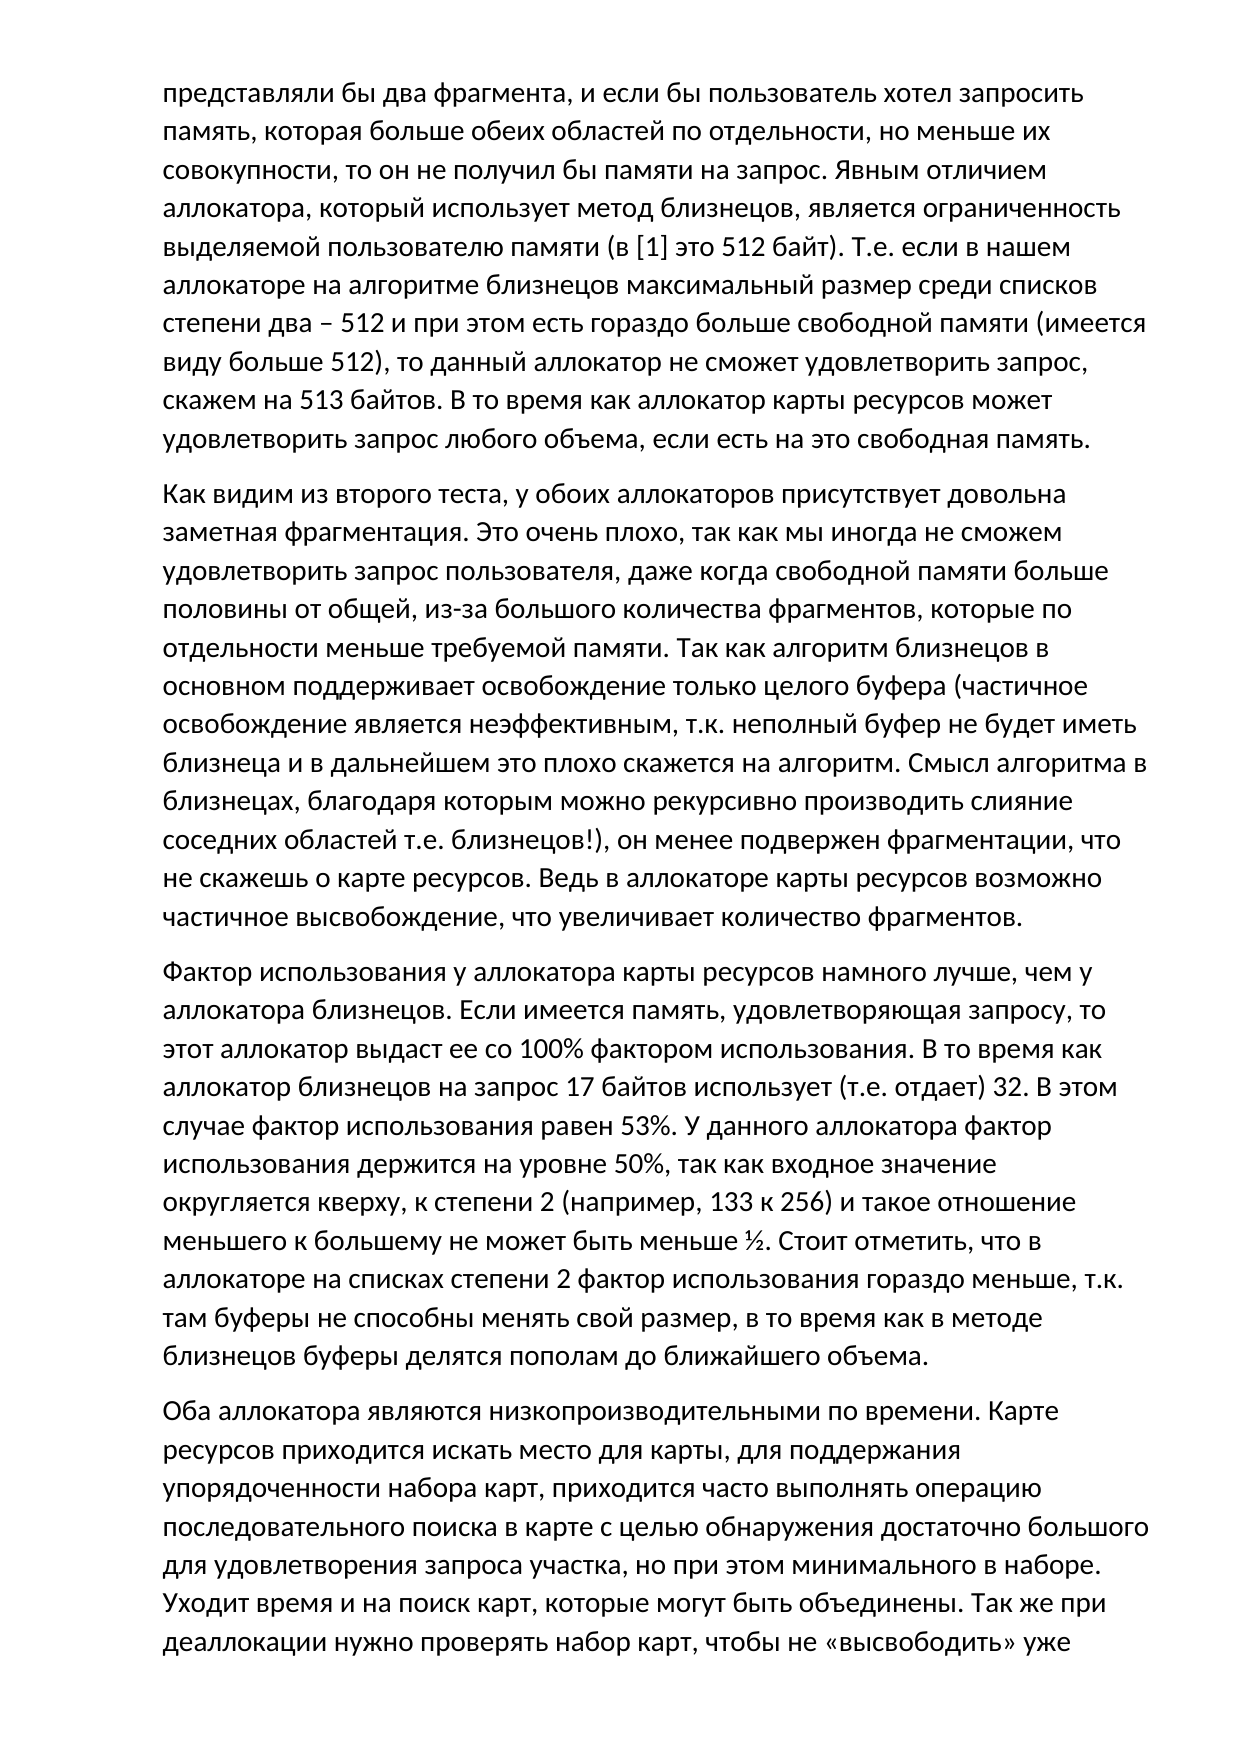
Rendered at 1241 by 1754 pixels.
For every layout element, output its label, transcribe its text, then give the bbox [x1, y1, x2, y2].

text Как видим из второго теста, у обоих аллокаторов присутствует довольна заметная фрагментация. Это очень плохо, так как мы иногда не сможем удовлетворить запрос пользователя, даже когда свободной памяти больше половины от общей, из-за большого количества фрагментов, которые по отдельности меньше требуемой памяти. Так как алгоритм близнецов в основном поддерживает освобождение только целого буфера (частичное освобождение является неэффективным, т.к. неполный буфер не будет иметь близнеца и в дальнейшем это плохо скажется на алгоритм. Смысл алгоритма в близнецах, благодаря которым можно рекурсивно производить слияние соседних областей т.е. близнецов!), он менее подвержен фрагментации, что не скажешь о карте ресурсов. Ведь в аллокаторе карты ресурсов возможно частичное высвобождение, что увеличивает количество фрагментов. [162, 475, 1152, 933]
text Оба аллокатора являются низкопроизводительными по времени. Карте ресурсов приходится искать место для карты, для поддержания упорядоченности набора карт, приходится часто выполнять операцию последовательного поиска в карте с целью обнаружения достаточно большого для удовлетворения запроса участка, но при этом минимального в наборе. Уходит время и на поиск карт, которые могут быть объединены. Так же при деаллокации нужно проверять набор карт, чтобы не «высвободить» уже [162, 1392, 1152, 1658]
text представляли бы два фрагмента, и если бы пользователь хотел запросить память, которая больше обеих областей по отдельности, но меньше их совокупности, то он не получил бы памяти на запрос. Явным отличием аллокатора, который использует метод близнецов, является ограниченность выделяемой пользователю памяти (в [1] это 512 байт). Т.е. если в нашем аллокаторе на алгоритме близнецов максимальный размер среди списков степени два – 512 и при этом есть гораздо больше свободной памяти (имеется виду больше 512), то данный аллокатор не сможет удовлетворить запрос, скажем на 513 байтов. В то время как аллокатор карты ресурсов может удовлетворить запрос любого объема, если есть на это свободная память. [162, 74, 1152, 455]
text Фактор использования у аллокатора карты ресурсов намного лучше, чем у аллокатора близнецов. Если имеется память, удовлетворяющая запросу, то этот аллокатор выдаст ее со 100% фактором использования. В то время как аллокатор близнецов на запрос 17 байтов использует (т.е. отдает) 32. В этом случае фактор использования равен 53%. У данного аллокатора фактор использования держится на уровне 50%, так как входное значение округляется кверху, к степени 2 (например, 133 к 256) и такое отношение меньшего к большему не может быть меньше ½. Стоит отметить, что в аллокаторе на списках степени 2 фактор использования гораздо меньше, т.к. там буферы не способны менять свой размер, в то время как в методе близнецов буферы делятся пополам до ближайшего объема. [162, 953, 1152, 1373]
